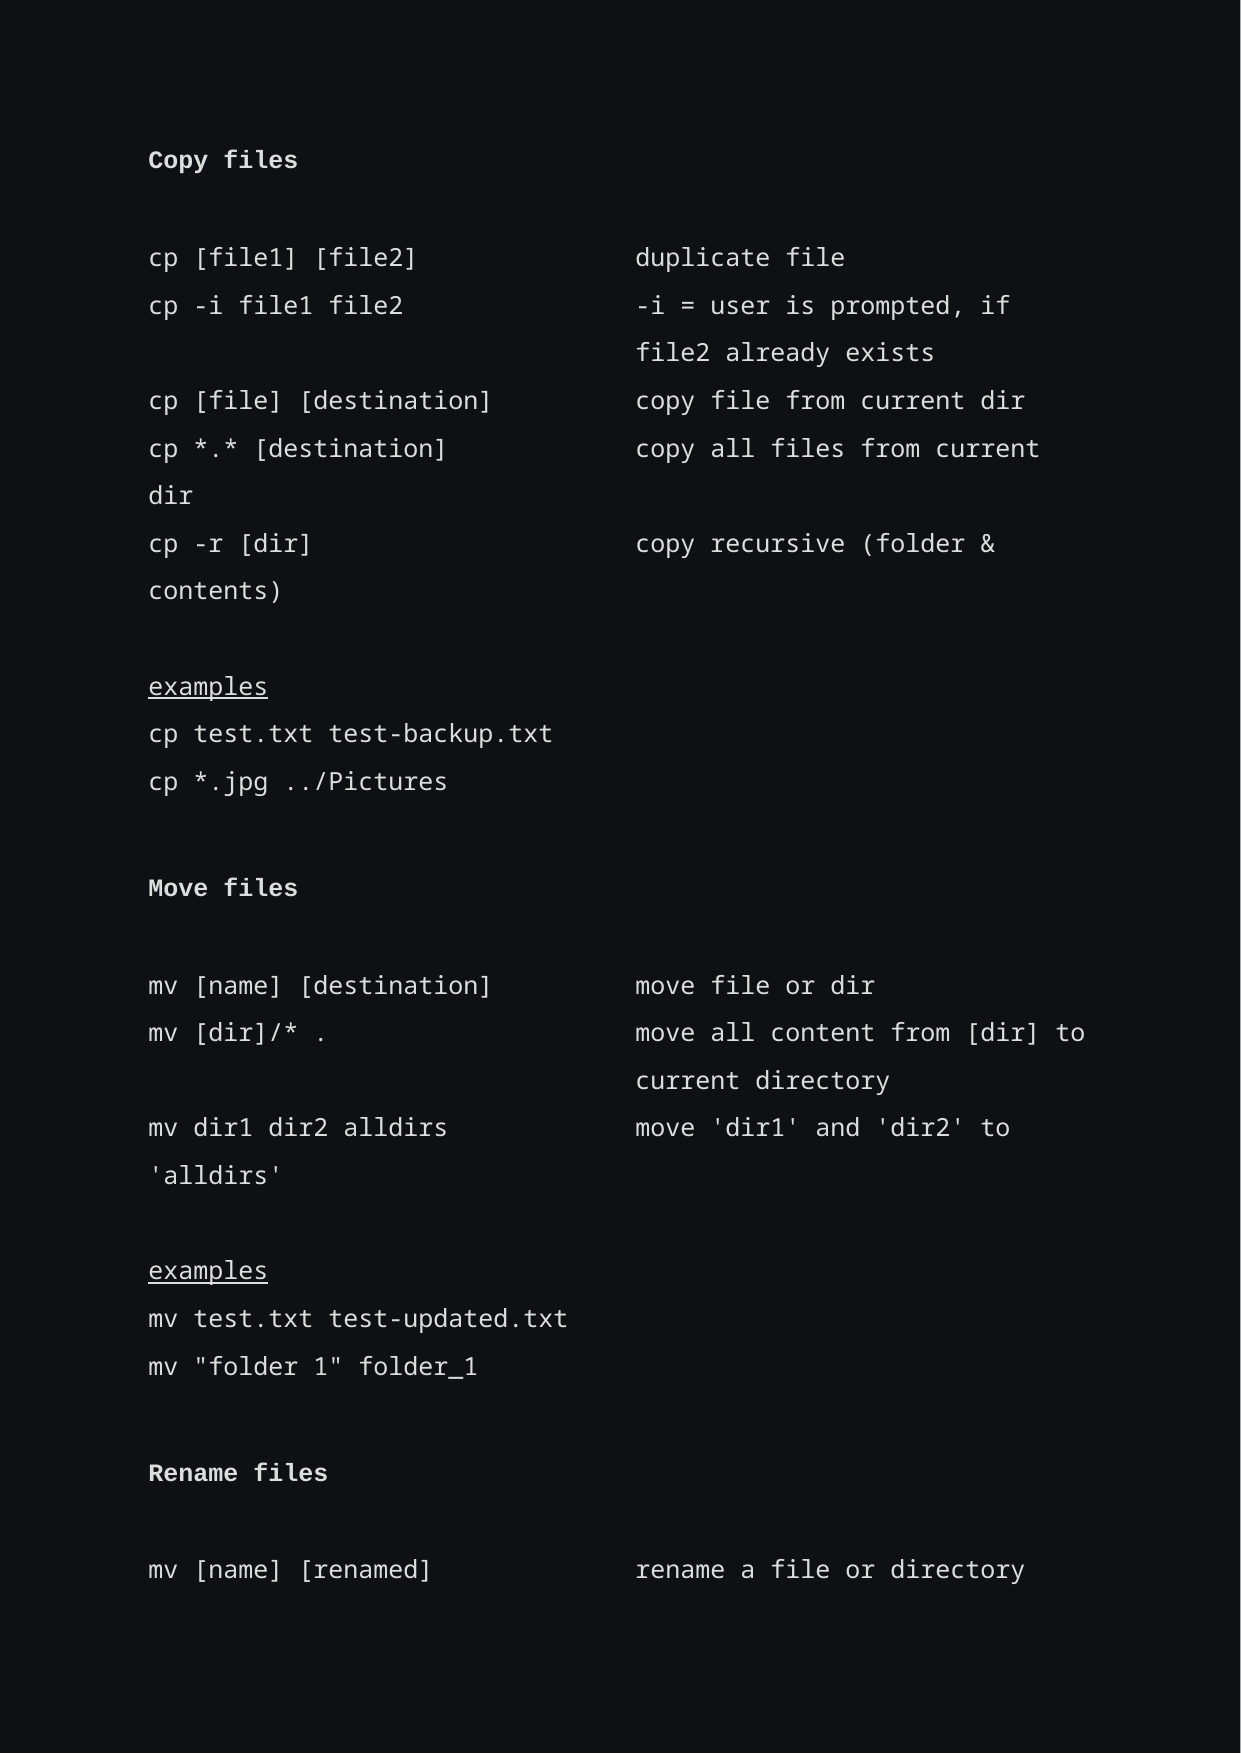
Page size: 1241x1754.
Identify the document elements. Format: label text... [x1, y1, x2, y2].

text cp -r [dir] copy recursive (folder & contents) [118, 495, 1122, 607]
text mv dir1 dir2 alldirs move 'dir1' and 'dir2' to 'alldirs' [118, 1080, 1122, 1192]
text mv [name] [renamed] rename a file or directory [118, 1522, 1122, 1616]
text examples [118, 638, 1122, 686]
subtitle Rename files [118, 1430, 1122, 1489]
subtitle Copy files [118, 118, 1122, 176]
text mv "folder 1" folder_1 [118, 1318, 1122, 1382]
text mv [dir]/* . move all content from [dir] to current directory [118, 985, 1122, 1080]
text cp [file1] [file2] duplicate file [118, 210, 1122, 257]
text examples [118, 1223, 1122, 1271]
text mv test.txt test-updated.txt [118, 1271, 1122, 1318]
text cp *.jpg ../Pictures [118, 733, 1122, 797]
subtitle Move files [118, 846, 1122, 904]
text mv [name] [destination] move file or dir [118, 937, 1122, 985]
text cp -i file1 file2 -i = user is prompted, if file2 already exists [118, 257, 1122, 353]
text cp *.* [destination] copy all files from current dir [118, 400, 1122, 495]
text cp [file] [destination] copy file from current dir [118, 353, 1122, 400]
text cp test.txt test-backup.txt [118, 686, 1122, 733]
